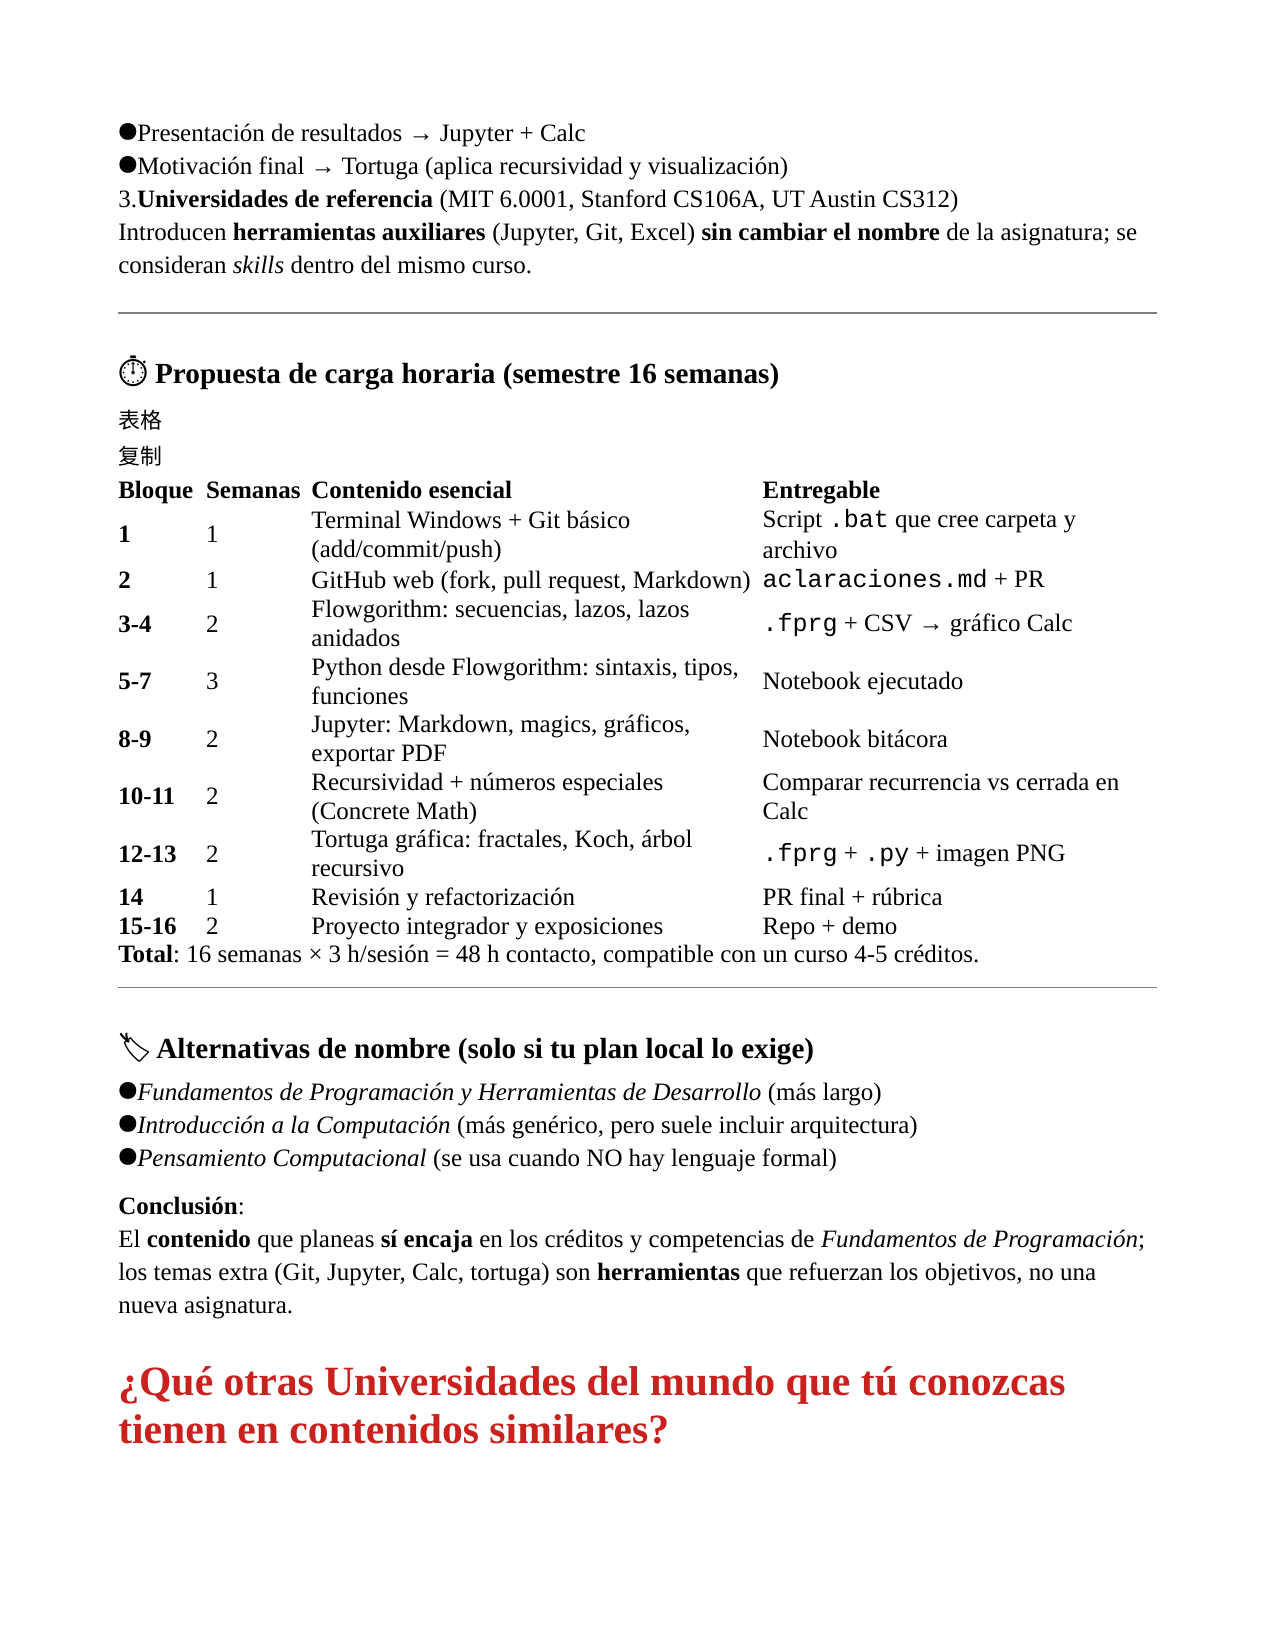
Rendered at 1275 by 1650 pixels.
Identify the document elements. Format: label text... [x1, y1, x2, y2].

table_cell PR final + rúbrica [763, 882, 1157, 911]
table_cell Revisión y refactorización [311, 882, 762, 911]
list Presentación de resultados → Jupyter + Calc [118, 118, 1157, 147]
table_cell Tortuga gráfica: fractales, Koch, árbol recursivo [311, 825, 762, 882]
text Conclusión: El contenido que planeas sí encaja en los créditos y competencias de Fundamentos de Programación; los temas extra (Git, Jupyter, Calc, tortuga) son herramientas que refuerzan los objetivos, no una nueva asignatura. [118, 1191, 1157, 1319]
table_cell Python desde Flowgorithm: sintaxis, tipos, funciones [311, 652, 762, 709]
table_cell Script .bat que cree carpeta y archivo [763, 504, 1157, 564]
table_cell 2 [206, 825, 311, 882]
table_cell Jupyter: Markdown, magics, gráficos, exportar PDF [311, 710, 762, 767]
list Pensamiento Computacional (se usa cuando NO hay lenguaje formal) [118, 1143, 1157, 1172]
table_cell 3 [206, 652, 311, 709]
table_cell .fprg + CSV → gráfico Calc [763, 595, 1157, 652]
text 复制 [118, 439, 1157, 471]
table_cell 2 [206, 595, 311, 652]
table_cell 1 [206, 504, 311, 564]
table_cell Repo + demo [763, 911, 1157, 939]
table_cell 2 [206, 710, 311, 767]
table_cell .fprg + .py + imagen PNG [763, 825, 1157, 882]
table_header Bloque [118, 475, 206, 504]
table_cell aclaraciones.md + PR [763, 564, 1157, 594]
table_cell 8-9 [118, 710, 206, 767]
table_cell GitHub web (fork, pull request, Markdown) [311, 564, 762, 594]
table_cell Recursividad + números especiales (Concrete Math) [311, 767, 762, 824]
table_cell 1 [206, 564, 311, 594]
list Introducción a la Computación (más genérico, pero suele incluir arquitectura) [118, 1111, 1157, 1139]
table_cell 1 [206, 882, 311, 911]
table_cell 2 [206, 911, 311, 939]
table_cell Notebook ejecutado [763, 652, 1157, 709]
table_cell Flowgorithm: secuencias, lazos, lazos anidados [311, 595, 762, 652]
table_cell 5-7 [118, 652, 206, 709]
subtitle 🏷️ Alternativas de nombre (solo si tu plan local lo exige) [118, 1031, 1157, 1065]
list Fundamentos de Programación y Herramientas de Desarrollo (más largo) [118, 1077, 1157, 1106]
subtitle ⏱️ Propuesta de carga horaria (semestre 16 semanas) [118, 357, 1157, 390]
table_cell Comparar recurrencia vs cerrada en Calc [763, 767, 1157, 824]
text 表格 [118, 403, 1141, 434]
table_cell 2 [206, 767, 311, 824]
table_cell 3-4 [118, 595, 206, 652]
table_header Entregable [763, 475, 1157, 504]
table_cell 15-16 [118, 911, 206, 939]
list Motivación final → Tortuga (aplica recursividad y visualización) [118, 151, 1157, 180]
table_header Contenido esencial [311, 475, 762, 504]
table_cell Proyecto integrador y exposiciones [311, 911, 762, 939]
table_cell Terminal Windows + Git básico (add/commit/push) [311, 504, 762, 564]
list Universidades de referencia (MIT 6.0001, Stanford CS106A, UT Austin CS312) Introducen herramientas auxiliares (Jupyter, Git, Excel) sin cambiar el nombre de la asignatura; se consideran skills dentro del mismo curso. [118, 184, 1157, 279]
text ¿Qué otras Universidades del mundo que tú conozcas tienen en contenidos similares? [118, 1356, 1157, 1452]
table_cell 10-11 [118, 767, 206, 824]
table_cell 1 [118, 504, 206, 564]
text Total: 16 semanas × 3 h/sesión = 48 h contacto, compatible con un curso 4-5 créditos. [118, 939, 1157, 968]
table_header Semanas [206, 475, 311, 504]
table_cell 12-13 [118, 825, 206, 882]
table_cell Notebook bitácora [763, 710, 1157, 767]
table_cell 14 [118, 882, 206, 911]
table_cell 2 [118, 564, 206, 594]
